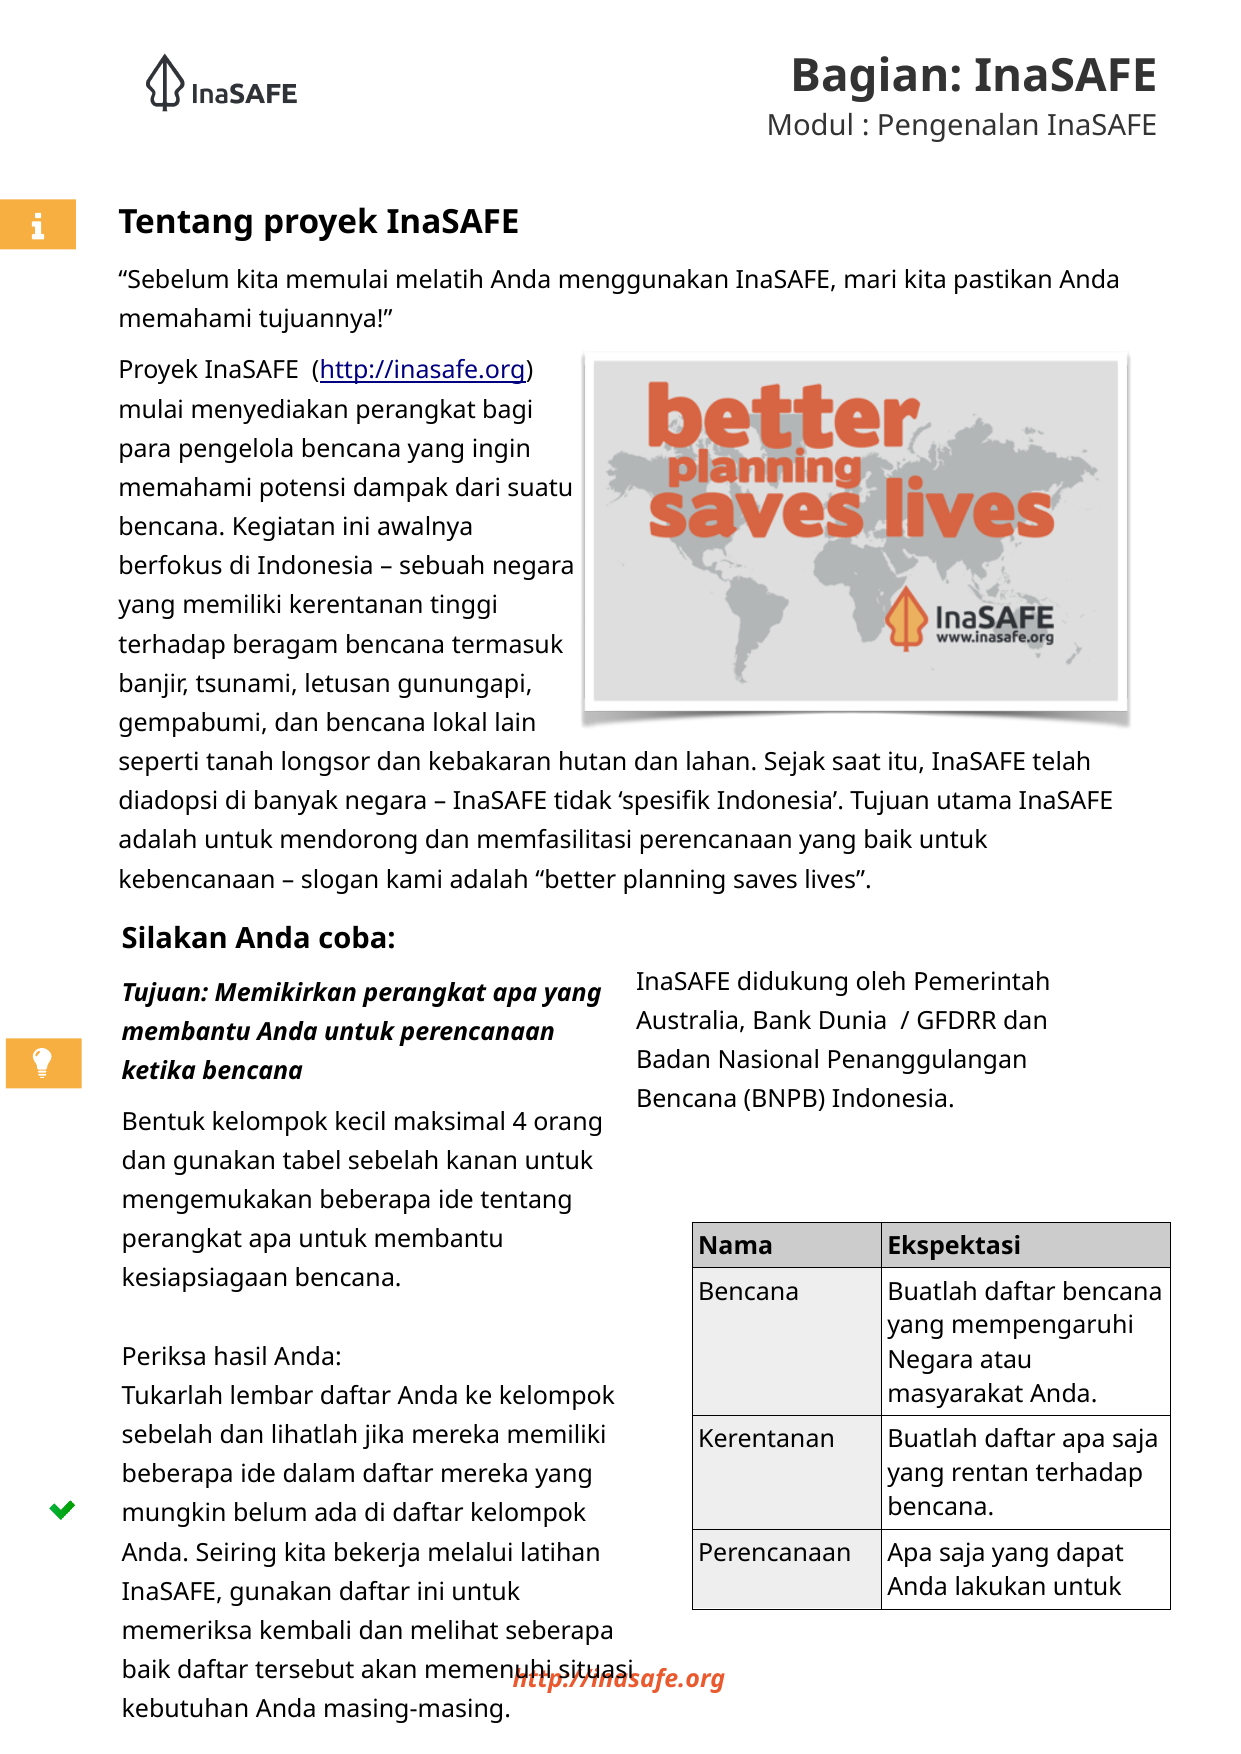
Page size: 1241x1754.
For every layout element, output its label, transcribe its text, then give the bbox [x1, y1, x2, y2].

table_cell Kerentanan [693, 1416, 881, 1529]
table_cell Buatlah daftar apa saja yang rentan terhadap bencana. [882, 1416, 1170, 1529]
table_cell Perencanaan [693, 1530, 881, 1608]
table_cell Bencana [693, 1268, 881, 1415]
picture [580, 351, 1132, 730]
table_header Ekspektasi [882, 1223, 1170, 1267]
text Proyek InaSAFE (http://inasafe.org) mulai menyediakan perangkat bagi para pengelola bencana yang ingin memahami potensi dampak dari suatu bencana. Kegiatan ini awalnya berfokus di Indonesia – sebuah negara yang memiliki kerentanan tinggi terhadap beragam bencana termasuk banjir, tsunami, letusan gunungapi, gempabumi, dan bencana lokal lain seperti tanah longsor dan kebakaran hutan dan lahan. Sejak saat itu, InaSAFE telah diadopsi di banyak negara – InaSAFE tidak ‘spesifik Indonesia’. Tujuan utama InaSAFE adalah untuk mendorong dan memfasilitasi perencanaan yang baik untuk kebencanaan – slogan kami adalah “better planning saves lives”. [118, 352, 1122, 895]
subtitle Tentang proyek InaSAFE [118, 198, 1122, 243]
text “Sebelum kita memulai melatih Anda menggunakan InaSAFE, mari kita pastikan Anda memahami tujuannya!” [118, 262, 1122, 335]
picture [126, 35, 322, 131]
text InaSAFE didukung oleh Pemerintah Australia, Bank Dunia / GFDRR dan Badan Nasional Penanggulangan Bencana (BNPB) Indonesia. [118, 963, 1122, 1154]
table_cell Buatlah daftar bencana yang mempengaruhi Negara atau masyarakat Anda. [882, 1268, 1170, 1415]
table_header Nama [693, 1223, 881, 1267]
table_cell Apa saja yang dapat Anda lakukan untuk [882, 1530, 1170, 1608]
